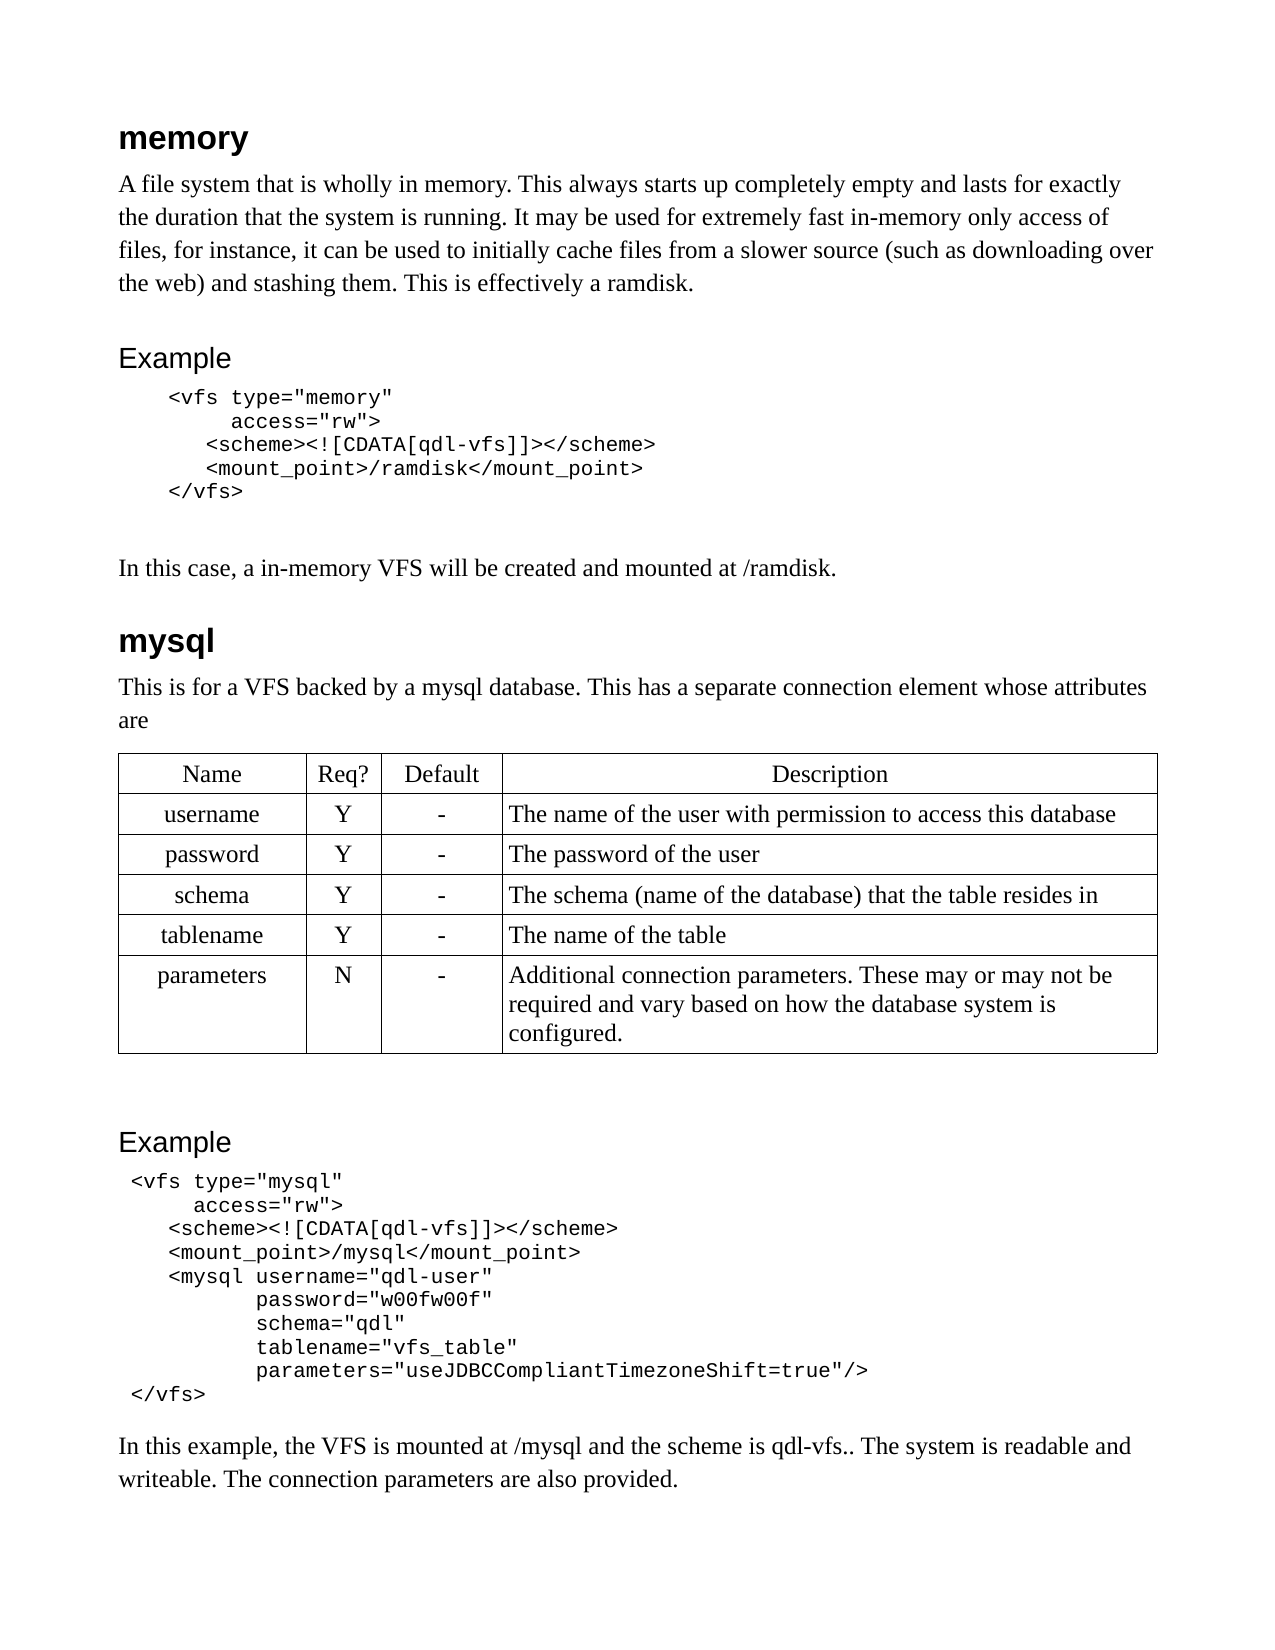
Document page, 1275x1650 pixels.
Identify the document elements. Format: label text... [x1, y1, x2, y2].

text </vfs> [118, 1384, 1157, 1408]
text tablename="vfs_table" [118, 1337, 1157, 1360]
table_cell The schema (name of the database) that the table resides in [503, 875, 1157, 914]
table_cell Y [307, 794, 381, 834]
text parameters="useJDBCCompliantTimezoneShift=true"/> [118, 1360, 1157, 1384]
table_cell - [382, 915, 502, 954]
table_cell Y [307, 875, 381, 914]
subtitle Example [118, 1125, 1157, 1159]
text In this case, a in-memory VFS will be created and mounted at /ramdisk. [118, 553, 1157, 582]
table_cell tablename [119, 915, 306, 954]
subtitle memory [118, 118, 1157, 157]
subtitle Example [118, 341, 1157, 374]
text A file system that is wholly in memory. This always starts up completely empty and lasts for exactly the duration that the system is running. It may be used for extremely fast in-memory only access of files, for instance, it can be used to initially cache files from a slower source (such as downloading over the web) and stashing them. This is effectively a ramdisk. [118, 169, 1157, 297]
table_header Default [382, 754, 502, 793]
text <vfs type="mysql" [118, 1171, 1157, 1195]
text <scheme><![CDATA[qdl-vfs]]></scheme> [118, 1218, 1157, 1242]
text </vfs> [118, 482, 1157, 505]
table_cell - [382, 835, 502, 874]
table_cell parameters [119, 956, 306, 1052]
text schema="qdl" [118, 1313, 1157, 1337]
table_header Description [503, 754, 1157, 793]
table_header Req? [307, 754, 381, 793]
table_cell schema [119, 875, 306, 914]
text This is for a VFS backed by a mysql database. This has a separate connection element whose attributes are [118, 672, 1157, 734]
table_cell - [382, 875, 502, 914]
text <mount_point>/mysql</mount_point> [118, 1242, 1157, 1266]
table_cell The password of the user [503, 835, 1157, 874]
table_cell Y [307, 915, 381, 954]
subtitle mysql [118, 621, 1157, 660]
text password="w00fw00f" [118, 1289, 1157, 1313]
text <mysql username="qdl-user" [118, 1266, 1157, 1289]
table_cell - [382, 956, 502, 1052]
table_header Name [119, 754, 306, 793]
table_cell The name of the user with permission to access this database [503, 794, 1157, 834]
table_cell password [119, 835, 306, 874]
table_cell The name of the table [503, 915, 1157, 954]
table_cell N [307, 956, 381, 1052]
table_cell Y [307, 835, 381, 874]
text access="rw"> [118, 1195, 1157, 1218]
table_cell username [119, 794, 306, 834]
text <mount_point>/ramdisk</mount_point> [118, 458, 1157, 482]
table_cell Additional connection parameters. These may or may not be required and vary based on how the database system is configured. [503, 956, 1157, 1052]
text <scheme><![CDATA[qdl-vfs]]></scheme> [118, 434, 1157, 458]
text access="rw"> [118, 411, 1157, 434]
table_cell - [382, 794, 502, 834]
text <vfs type="memory" [118, 387, 1157, 411]
text In this example, the VFS is mounted at /mysql and the scheme is qdl-vfs.. The system is readable and writeable. The connection parameters are also provided. [118, 1431, 1157, 1493]
